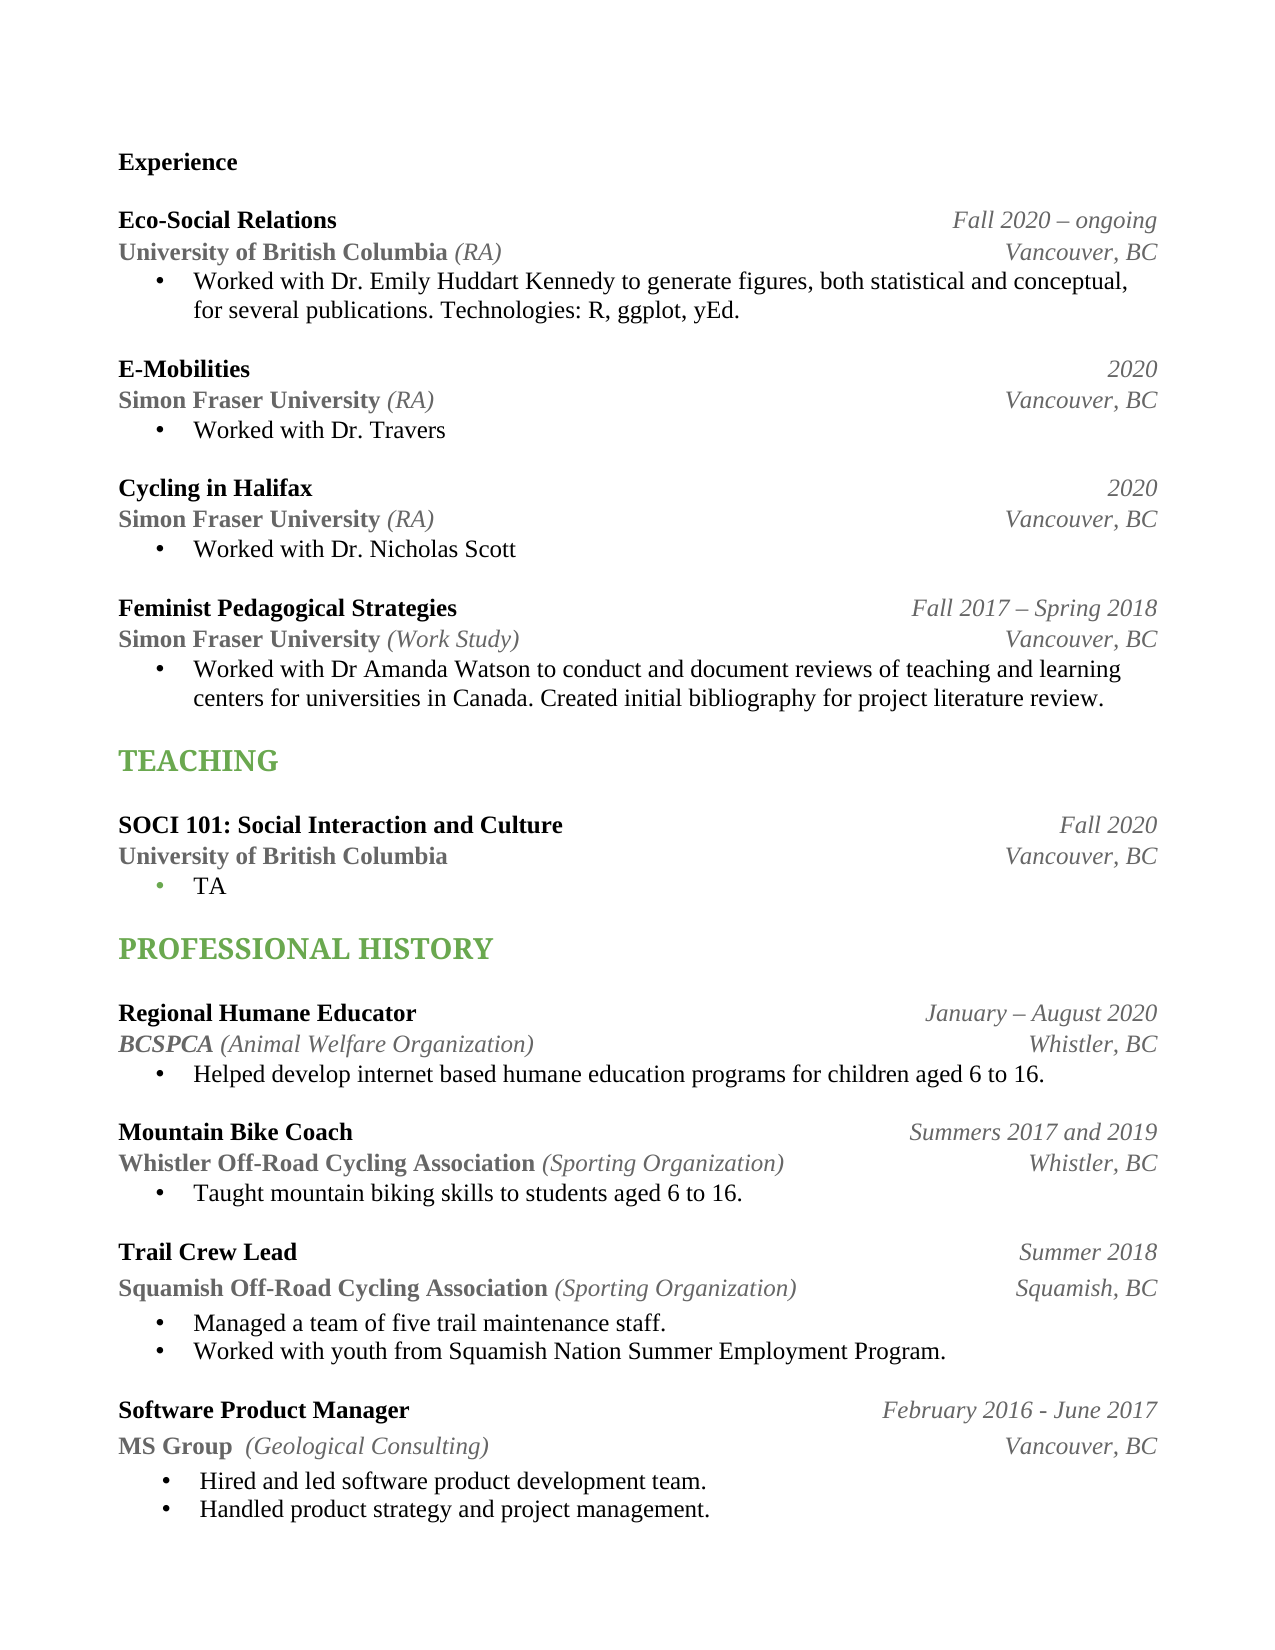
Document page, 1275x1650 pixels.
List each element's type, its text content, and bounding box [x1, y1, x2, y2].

table_cell Simon Fraser University (Work Study) [118, 623, 809, 654]
table_header Cycling in Halifax [118, 472, 809, 503]
table_cell University of British Columbia [118, 840, 809, 871]
list Worked with Dr. Emily Huddart Kennedy to generate figures, both statistical and conceptual, for several publications. Technologies: R, ggplot, yEd. [156, 266, 1157, 324]
table_cell Simon Fraser University (RA) [118, 503, 809, 534]
list Hired and led software product development team. [162, 1466, 1157, 1494]
table_header January – August 2020 [809, 997, 1157, 1028]
list Worked with Dr Amanda Watson to conduct and document reviews of teaching and learning centers for universities in Canada. Created initial bibliography for project literature review. [156, 654, 1157, 711]
table_cell Whistler Off-Road Cycling Association (Sporting Organization) [118, 1147, 809, 1178]
list Handled product strategy and project management. [162, 1494, 1157, 1523]
table_cell BCSPCA (Animal Welfare Organization) [118, 1028, 809, 1059]
list Worked with Dr. Travers [156, 415, 1157, 443]
table_header E-Mobilities [118, 353, 809, 384]
table_header 2020 [809, 472, 1157, 503]
table_header SOCI 101: Social Interaction and Culture [118, 809, 809, 840]
table_cell Whistler, BC [809, 1028, 1157, 1059]
table_header Regional Humane Educator [118, 997, 809, 1028]
table_header Fall 2020 [809, 809, 1157, 840]
table_cell Vancouver, BC [638, 1430, 1157, 1466]
table_header Software Product Manager [118, 1394, 637, 1430]
list Worked with Dr. Nicholas Scott [156, 534, 1157, 563]
table_cell Vancouver, BC [809, 235, 1157, 266]
table_cell Squamish, BC [815, 1272, 1157, 1308]
table_header Feminist Pedagogical Strategies [118, 592, 809, 623]
table_header Summers 2017 and 2019 [809, 1116, 1157, 1147]
table_cell Simon Fraser University (RA) [118, 384, 809, 415]
table_header Fall 2017 – Spring 2018 [809, 592, 1157, 623]
text PROFESSIONAL HISTORY [118, 928, 1157, 968]
list TA [156, 871, 1157, 899]
table_cell Vancouver, BC [809, 384, 1157, 415]
list Helped develop internet based humane education programs for children aged 6 to 16. [156, 1059, 1157, 1087]
text Experience [118, 147, 1157, 176]
table_header Trail Crew Lead [118, 1236, 815, 1272]
table_header Fall 2020 – ongoing [809, 204, 1157, 235]
table_cell Vancouver, BC [809, 623, 1157, 654]
text TEACHING [118, 740, 1157, 780]
table_header Summer 2018 [815, 1236, 1157, 1272]
table_cell Vancouver, BC [809, 503, 1157, 534]
table_cell Whistler, BC [809, 1147, 1157, 1178]
table_cell University of British Columbia (RA) [118, 235, 809, 266]
table_header Eco-Social Relations [118, 204, 809, 235]
table_header Mountain Bike Coach [118, 1116, 809, 1147]
table_header 2020 [809, 353, 1157, 384]
table_cell Vancouver, BC [809, 840, 1157, 871]
table_cell MS Group (Geological Consulting) [118, 1430, 637, 1466]
list Managed a team of five trail maintenance staff. [156, 1308, 1157, 1336]
list Taught mountain biking skills to students aged 6 to 16. [156, 1178, 1157, 1207]
table_cell Squamish Off-Road Cycling Association (Sporting Organization) [118, 1272, 815, 1308]
list Worked with youth from Squamish Nation Summer Employment Program. [156, 1336, 1157, 1365]
table_header February 2016 - June 2017 [638, 1394, 1157, 1430]
